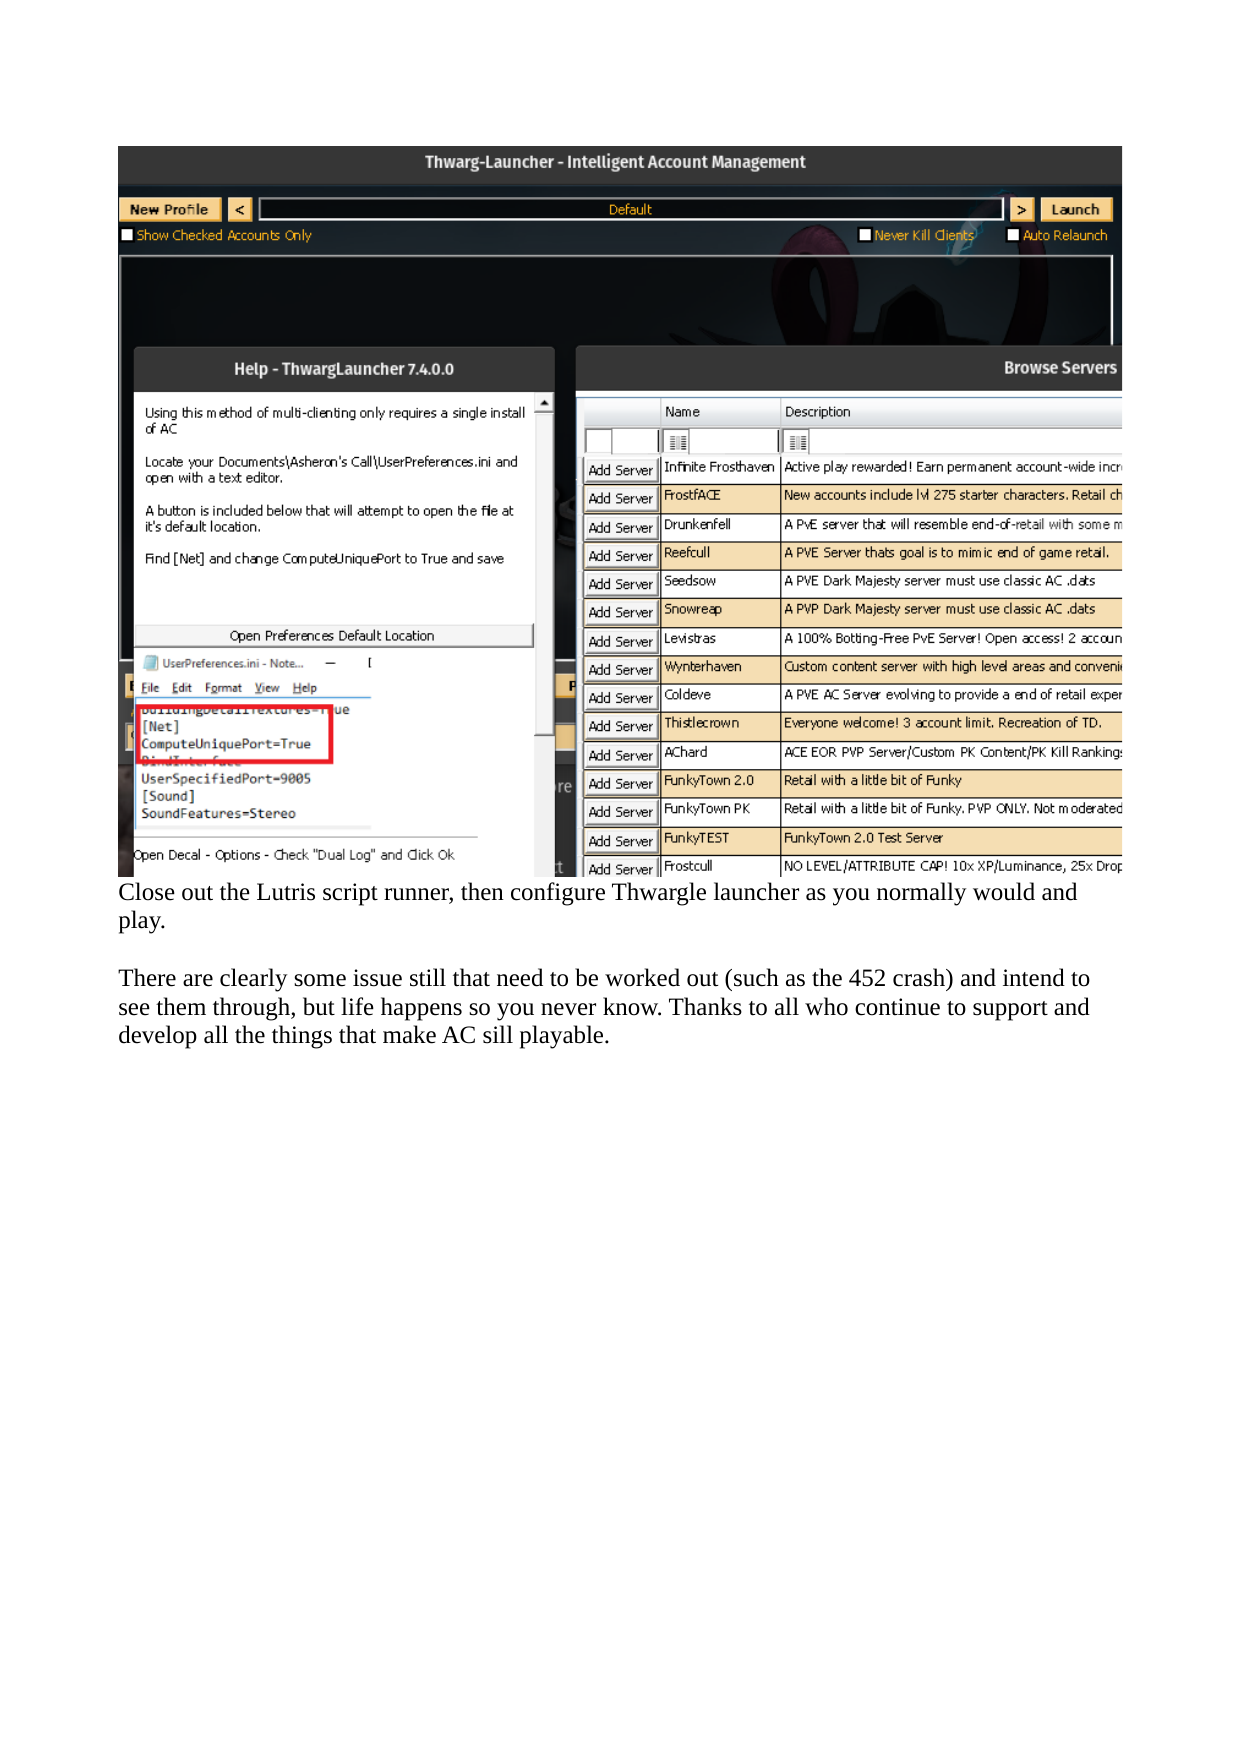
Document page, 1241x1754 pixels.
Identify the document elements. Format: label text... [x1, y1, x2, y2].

text Close out the Lutris script runner, then configure Thwargle launcher as you normally would and play. [118, 877, 1122, 934]
picture [118, 146, 1123, 877]
text There are clearly some issue still that need to be worked out (such as the 452 crash) and intend to see them through, but life happens so you never know. Thanks to all who continue to support and develop all the things that make AC sill playable. [118, 963, 1122, 1049]
